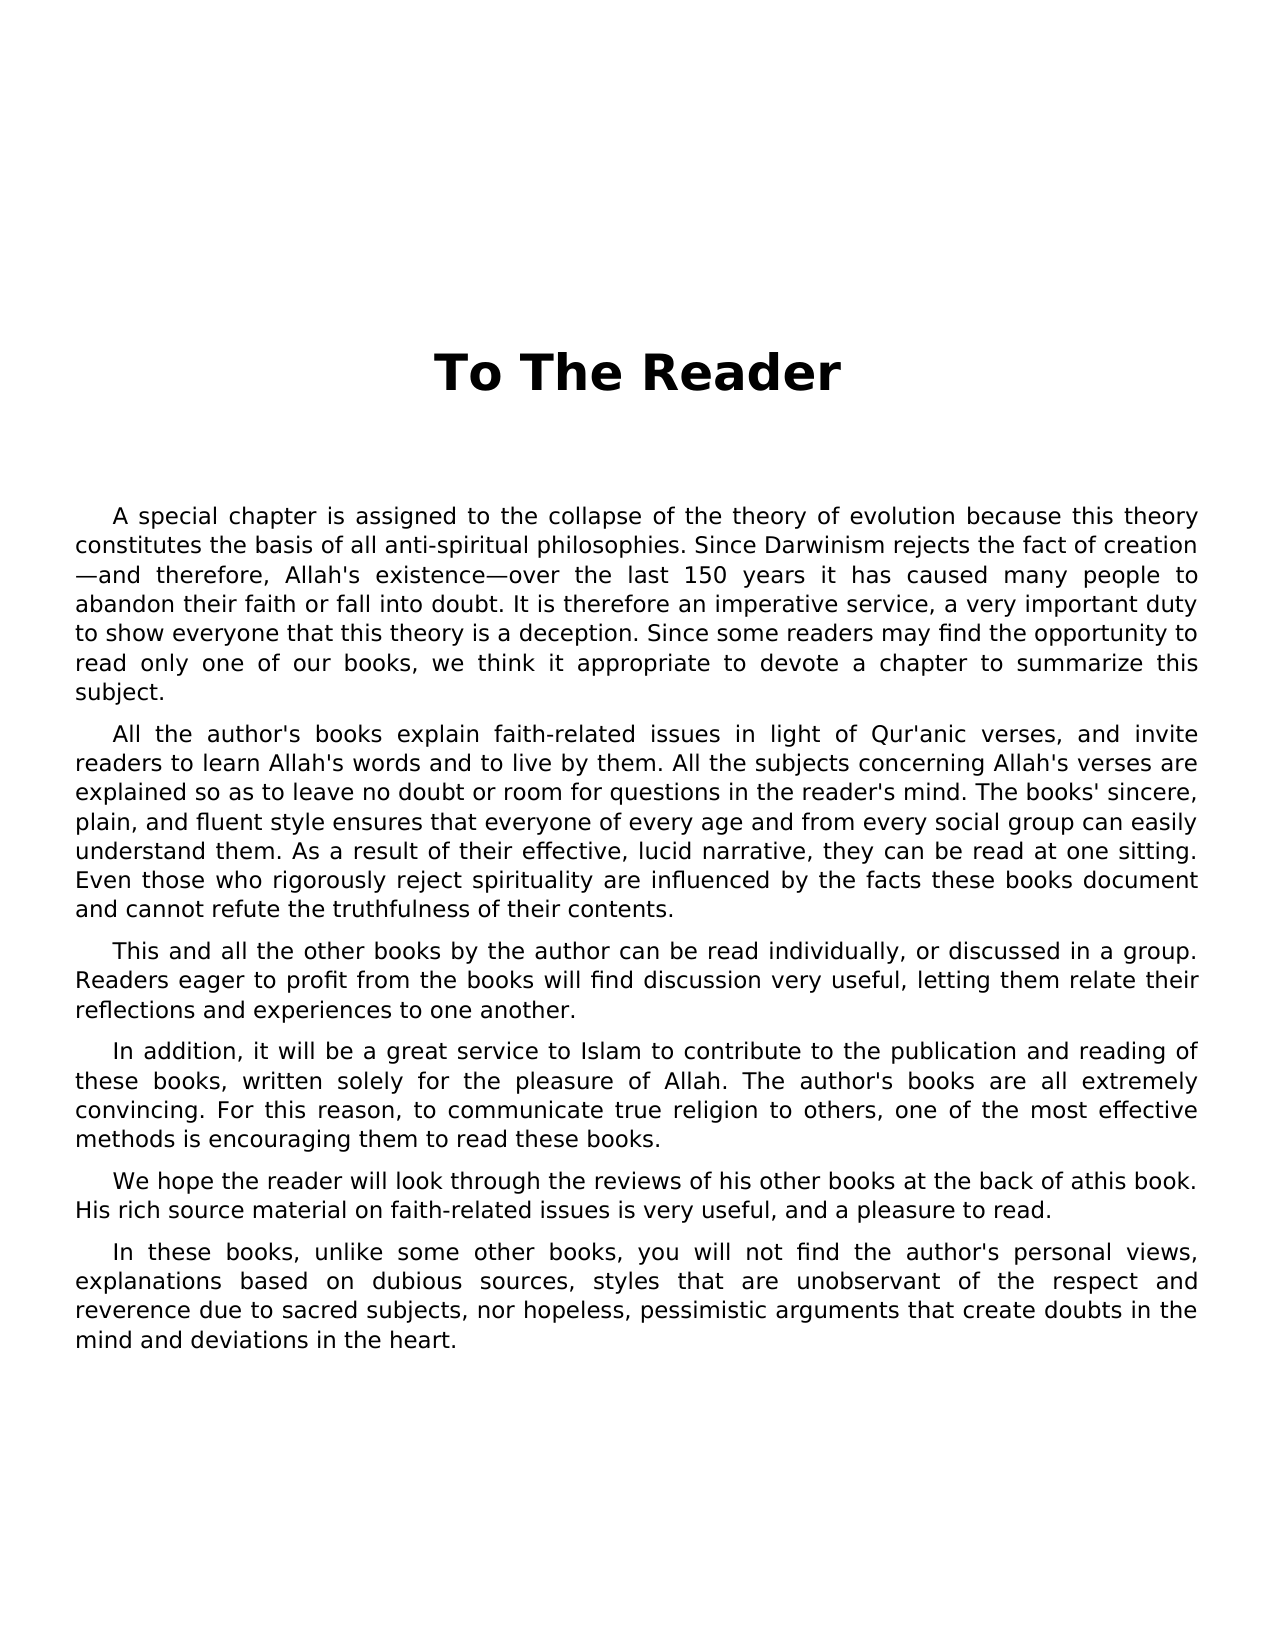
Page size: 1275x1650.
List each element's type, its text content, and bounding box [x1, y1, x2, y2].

text In addition, it will be a great service to Islam to contribute to the publication and reading of these books, written solely for the pleasure of Allah. The author's books are all extremely convincing. For this reason, to communicate true religion to others, one of the most effective methods is encouraging them to read these books. [75, 1038, 1200, 1153]
subtitle To The Reader [75, 343, 1200, 402]
text A special chapter is assigned to the collapse of the theory of evolution because this theory constitutes the basis of all anti-spiritual philosophies. Since Darwinism rejects the fact of creation—and therefore, Allah's existence—over the last 150 years it has caused many people to abandon their faith or fall into doubt. It is therefore an imperative service, a very important duty to show everyone that this theory is a deception. Since some readers may find the opportunity to read only one of our books, we think it appropriate to devote a chapter to summarize this subject. [75, 503, 1200, 706]
text This and all the other books by the author can be read individually, or discussed in a group. Readers eager to profit from the books will find discussion very useful, letting them relate their reflections and experiences to one another. [75, 938, 1200, 1023]
text All the author's books explain faith-related issues in light of Qur'anic verses, and invite readers to learn Allah's words and to live by them. All the subjects concerning Allah's verses are explained so as to leave no doubt or room for questions in the reader's mind. The books' sincere, plain, and fluent style ensures that everyone of every age and from every social group can easily understand them. As a result of their effective, lucid narrative, they can be read at one sitting. Even those who rigorously reject spirituality are influenced by the facts these books document and cannot refute the truthfulness of their contents. [75, 721, 1200, 923]
text We hope the reader will look through the reviews of his other books at the back of athis book. His rich source material on faith-related issues is very useful, and a pleasure to read. [75, 1168, 1200, 1224]
text In these books, unlike some other books, you will not find the author's personal views, explanations based on dubious sources, styles that are unobservant of the respect and reverence due to sacred subjects, nor hopeless, pessimistic arguments that create doubts in the mind and deviations in the heart. [75, 1239, 1200, 1354]
